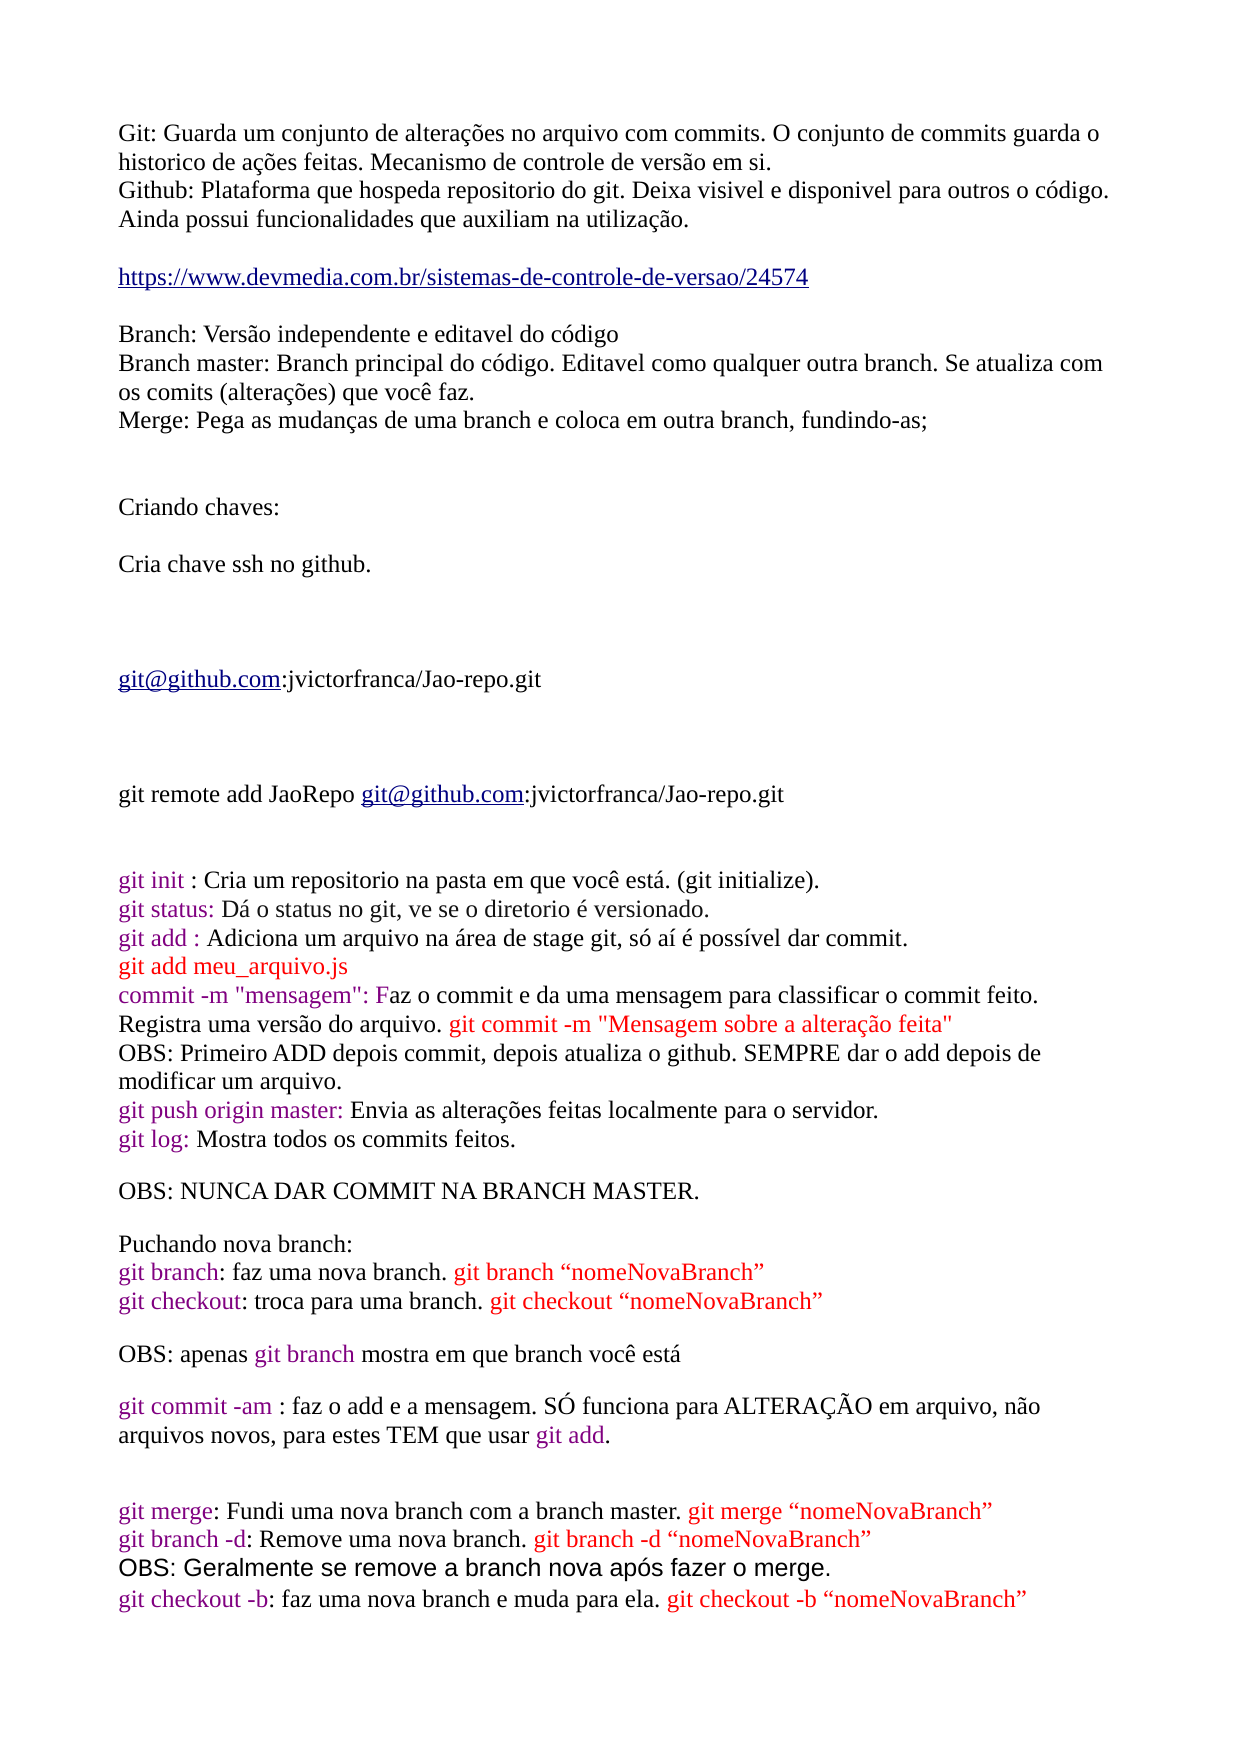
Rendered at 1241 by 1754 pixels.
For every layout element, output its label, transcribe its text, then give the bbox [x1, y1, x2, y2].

text Branch master: Branch principal do código. Editavel como qualquer outra branch. Se atualiza com os comits (alterações) que você faz. [118, 348, 1122, 406]
text OBS: NUNCA DAR COMMIT NA BRANCH MASTER. [118, 1176, 1122, 1205]
text git push origin master: Envia as alterações feitas localmente para o servidor. [118, 1095, 1122, 1124]
text git add meu_arquivo.js [118, 951, 1122, 980]
text Branch: Versão independente e editavel do código [118, 319, 1122, 348]
text commit -m "mensagem": Faz o commit e da uma mensagem para classificar o commit feito. Registra uma versão do arquivo. git commit -m "Mensagem sobre a alteração feita" [118, 980, 1122, 1038]
text Github: Plataforma que hospeda repositorio do git. Deixa visivel e disponivel para outros o código. Ainda possui funcionalidades que auxiliam na utilização. [118, 176, 1122, 233]
text git commit -am : faz o add e a mensagem. SÓ funciona para ALTERAÇÃO em arquivo, não arquivos novos, para estes TEM que usar git add. [118, 1391, 1122, 1448]
text git add : Adiciona um arquivo na área de stage git, só aí é possível dar commit. [118, 923, 1122, 951]
text OBS: Primeiro ADD depois commit, depois atualiza o github. SEMPRE dar o add depois de modificar um arquivo. [118, 1038, 1122, 1095]
text git init : Cria um repositorio na pasta em que você está. (git initialize). [118, 865, 1122, 894]
text Git: Guarda um conjunto de alterações no arquivo com commits. O conjunto de commits guarda o historico de ações feitas. Mecanismo de controle de versão em si. [118, 118, 1122, 176]
text git branch: faz uma nova branch. git branch “nomeNovaBranch” [118, 1257, 1122, 1286]
text git checkout -b: faz uma nova branch e muda para ela. git checkout -b “nomeNovaBranch” [118, 1584, 1122, 1613]
text Merge: Pega as mudanças de uma branch e coloca em outra branch, fundindo-as; [118, 406, 1122, 434]
text git@github.com:jvictorfranca/Jao-repo.git [118, 664, 1122, 693]
text OBS: Geralmente se remove a branch nova após fazer o merge. [118, 1553, 1122, 1584]
text git merge: Fundi uma nova branch com a branch master. git merge “nomeNovaBranch” [118, 1496, 1122, 1524]
text git remote add JaoRepo git@github.com:jvictorfranca/Jao-repo.git [118, 779, 1122, 808]
text https://www.devmedia.com.br/sistemas-de-controle-de-versao/24574 [118, 262, 1122, 291]
text git log: Mostra todos os commits feitos. [118, 1124, 1122, 1153]
text Puchando nova branch: [118, 1229, 1122, 1257]
text OBS: apenas git branch mostra em que branch você está [118, 1339, 1122, 1367]
text Cria chave ssh no github. [118, 549, 1122, 578]
text Criando chaves: [118, 492, 1122, 521]
text git branch -d: Remove uma nova branch. git branch -d “nomeNovaBranch” [118, 1524, 1122, 1553]
text git status: Dá o status no git, ve se o diretorio é versionado. [118, 894, 1122, 923]
text git checkout: troca para uma branch. git checkout “nomeNovaBranch” [118, 1286, 1122, 1315]
